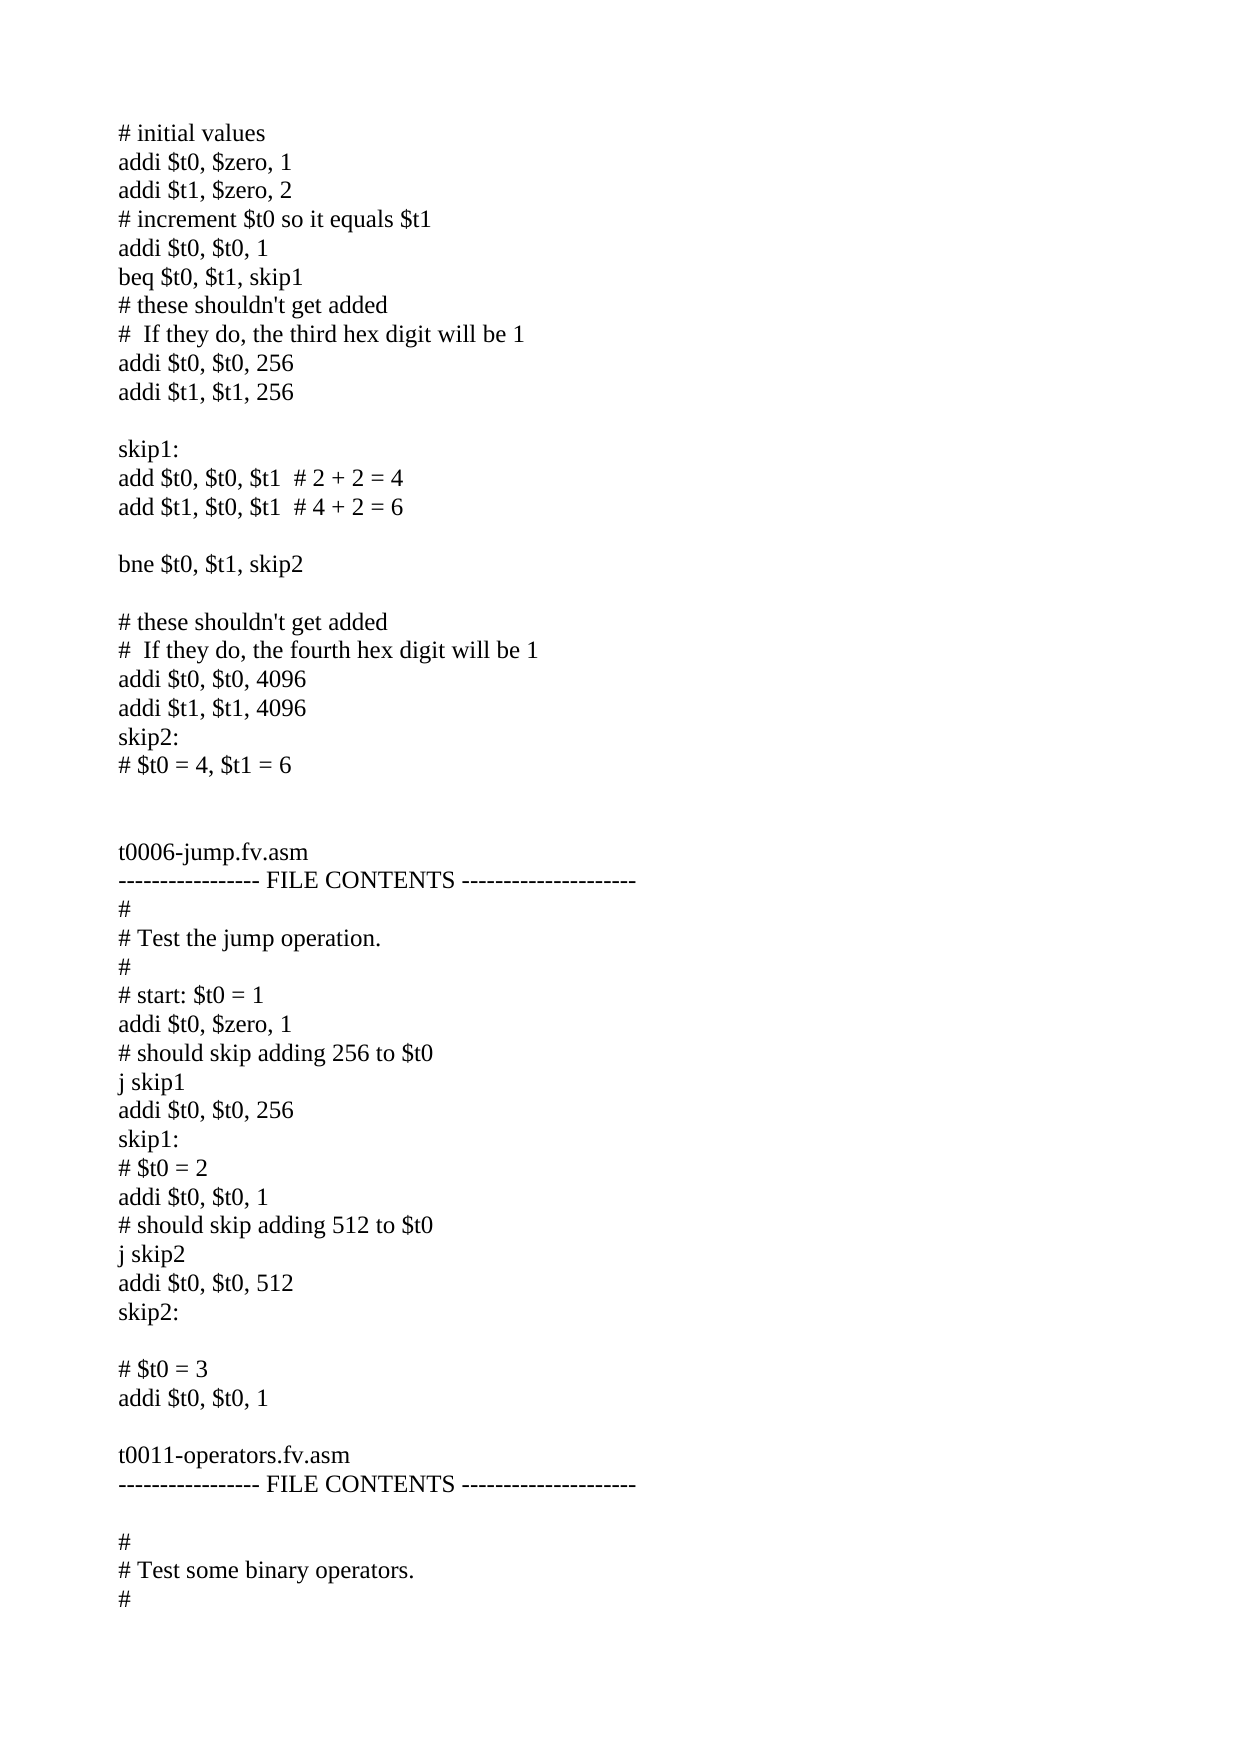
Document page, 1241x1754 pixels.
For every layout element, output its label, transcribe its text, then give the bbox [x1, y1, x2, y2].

text bne $t0, $t1, skip2 [118, 549, 1122, 578]
text addi $t0, $t0, 1 [118, 1182, 1122, 1211]
text addi $t0, $t0, 256 [118, 348, 1122, 377]
text # [118, 952, 1122, 981]
text # these shouldn't get added [118, 607, 1122, 636]
text addi $t0, $t0, 4096 [118, 664, 1122, 693]
text # $t0 = 4, $t1 = 6 [118, 751, 1122, 779]
text skip2: [118, 722, 1122, 751]
text t0011-operators.fv.asm [118, 1441, 1122, 1469]
text addi $t0, $t0, 1 [118, 233, 1122, 262]
text ----------------- FILE CONTENTS --------------------- [118, 866, 1122, 894]
text addi $t0, $zero, 1 [118, 1009, 1122, 1038]
text # [118, 1527, 1122, 1556]
text add $t0, $t0, $t1 # 2 + 2 = 4 [118, 463, 1122, 492]
text # should skip adding 512 to $t0 [118, 1211, 1122, 1239]
text addi $t1, $t1, 4096 [118, 693, 1122, 722]
text add $t1, $t0, $t1 # 4 + 2 = 6 [118, 492, 1122, 521]
text skip2: [118, 1297, 1122, 1326]
text # should skip adding 256 to $t0 [118, 1038, 1122, 1067]
text # start: $t0 = 1 [118, 981, 1122, 1009]
text # Test the jump operation. [118, 923, 1122, 952]
text # Test some binary operators. [118, 1556, 1122, 1584]
text # initial values [118, 118, 1122, 147]
text ----------------- FILE CONTENTS --------------------- [118, 1469, 1122, 1498]
text # $t0 = 3 [118, 1354, 1122, 1383]
text addi $t0, $t0, 256 [118, 1096, 1122, 1124]
text # [118, 1584, 1122, 1613]
text # If they do, the third hex digit will be 1 [118, 319, 1122, 348]
text beq $t0, $t1, skip1 [118, 262, 1122, 291]
text j skip1 [118, 1067, 1122, 1096]
text addi $t1, $t1, 256 [118, 377, 1122, 406]
text addi $t1, $zero, 2 [118, 176, 1122, 204]
text addi $t0, $t0, 512 [118, 1268, 1122, 1297]
text # increment $t0 so it equals $t1 [118, 204, 1122, 233]
text # $t0 = 2 [118, 1153, 1122, 1182]
text # If they do, the fourth hex digit will be 1 [118, 636, 1122, 664]
text addi $t0, $t0, 1 [118, 1383, 1122, 1412]
text skip1: [118, 434, 1122, 463]
text # [118, 894, 1122, 923]
text j skip2 [118, 1239, 1122, 1268]
text skip1: [118, 1124, 1122, 1153]
text # these shouldn't get added [118, 291, 1122, 319]
text t0006-jump.fv.asm [118, 837, 1122, 866]
text addi $t0, $zero, 1 [118, 147, 1122, 176]
